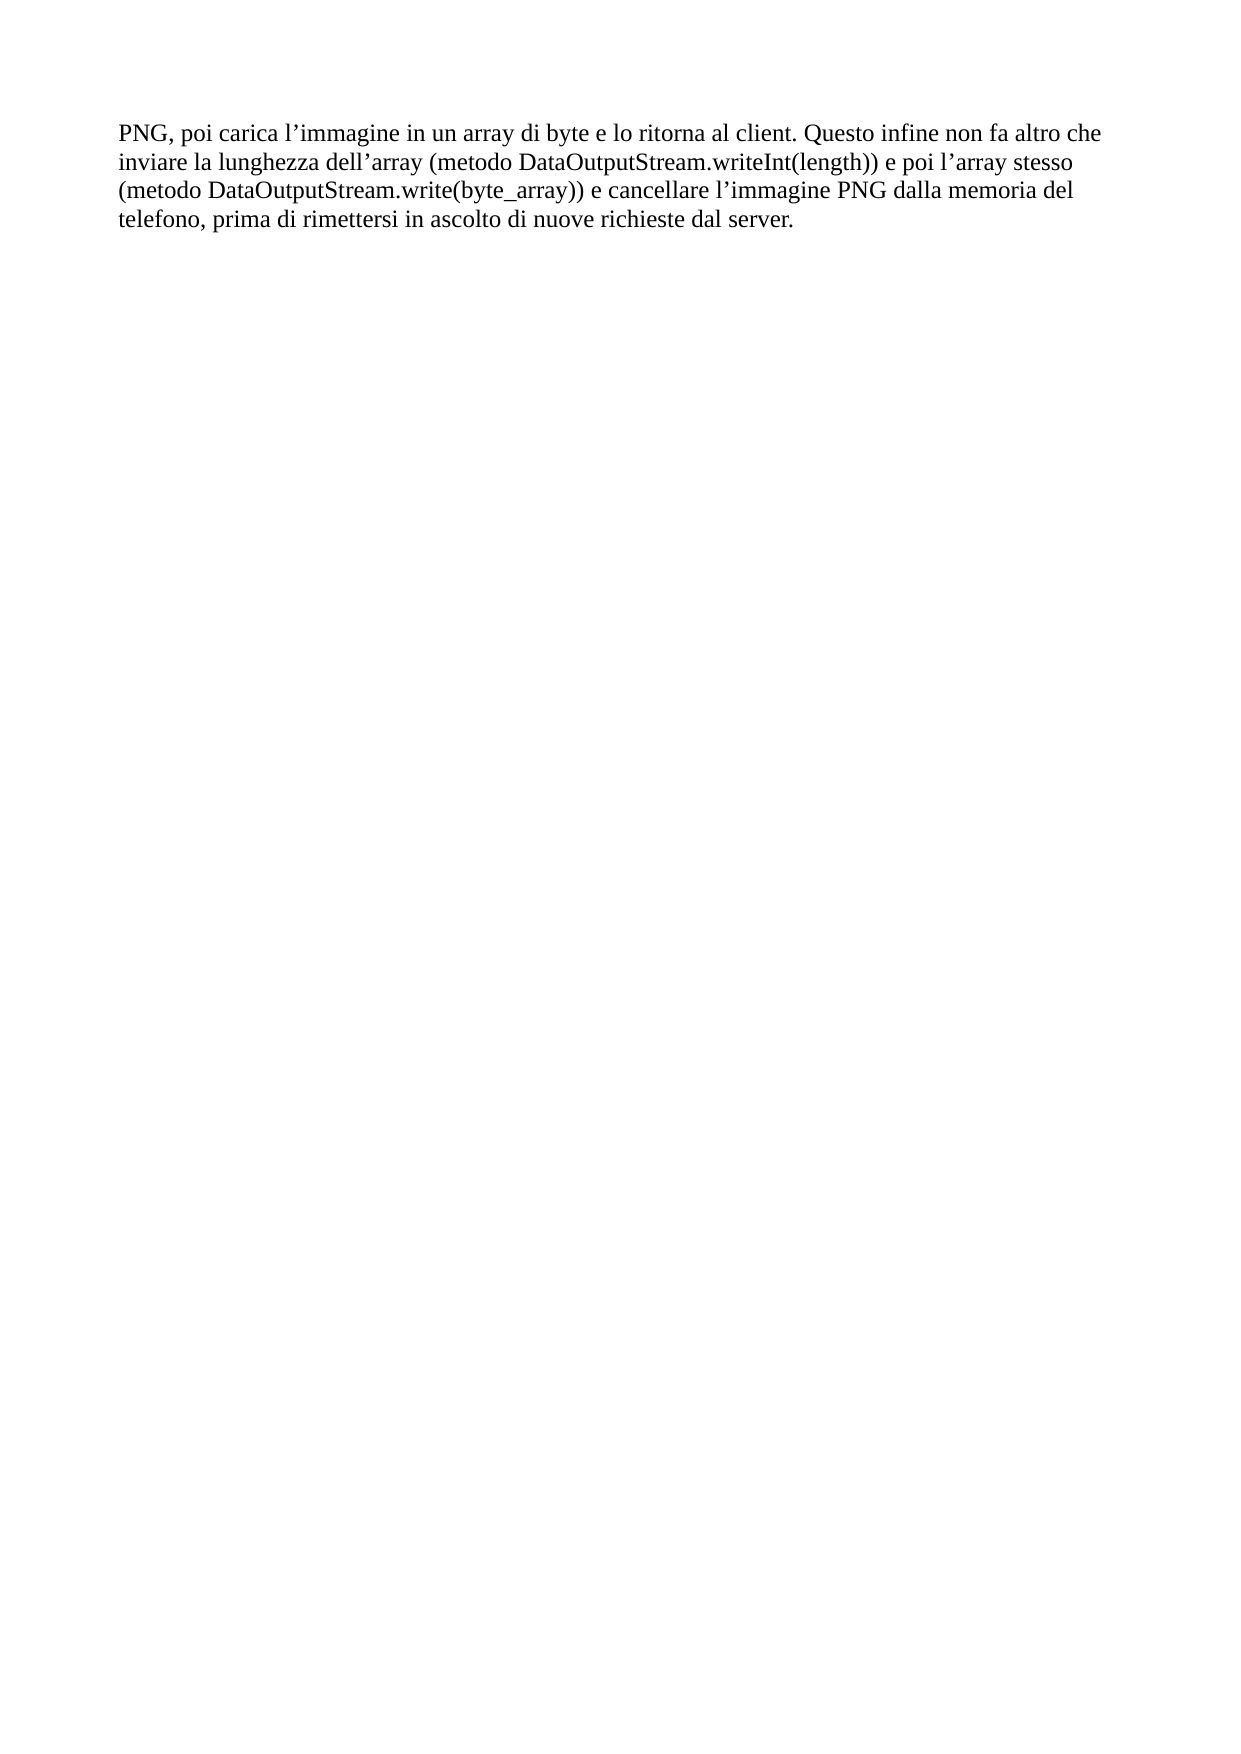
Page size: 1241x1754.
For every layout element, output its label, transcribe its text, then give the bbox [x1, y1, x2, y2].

text PNG, poi carica l’immagine in un array di byte e lo ritorna al client. Questo infine non fa altro che inviare la lunghezza dell’array (metodo DataOutputStream.writeInt(length)) e poi l’array stesso (metodo DataOutputStream.write(byte_array)) e cancellare l’immagine PNG dalla memoria del telefono, prima di rimettersi in ascolto di nuove richieste dal server. [118, 118, 1122, 233]
